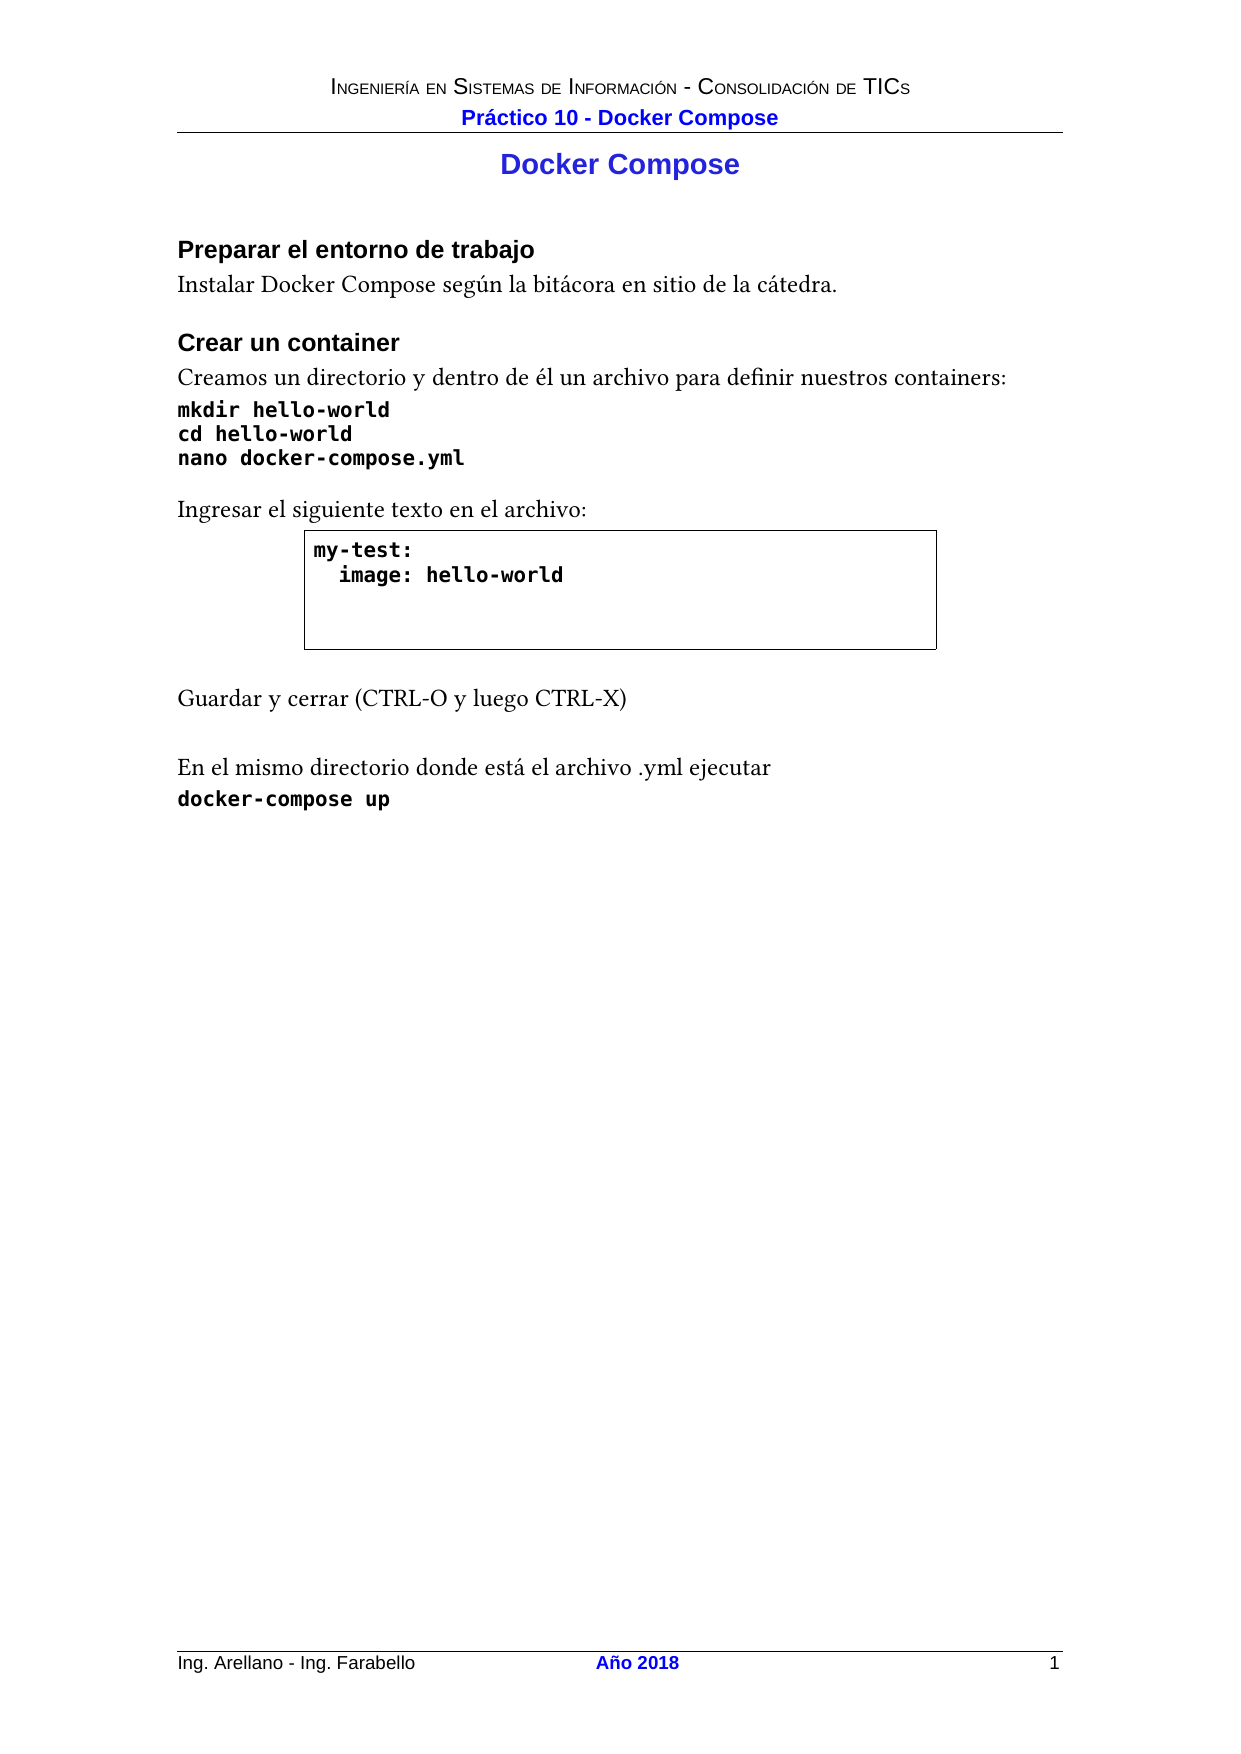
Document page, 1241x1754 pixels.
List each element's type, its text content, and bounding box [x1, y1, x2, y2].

subtitle Crear un container [177, 329, 1063, 357]
text Ingresar el siguiente texto en el archivo: [177, 495, 1063, 523]
text docker-compose up [177, 787, 1063, 811]
text Guardar y cerrar (CTRL-O y luego CTRL-X) [177, 684, 1063, 712]
text nano docker-compose.yml [177, 446, 1063, 471]
text image: hello-world [313, 563, 927, 587]
text cd hello-world [177, 422, 1063, 446]
text En el mismo directorio donde está el archivo .yml ejecutar [177, 753, 1063, 781]
text my-test: [313, 538, 927, 563]
subtitle Preparar el entorno de trabajo [177, 235, 1063, 263]
text Instalar Docker Compose según la bitácora en sitio de la cátedra. [177, 270, 1063, 298]
text mkdir hello-world [177, 398, 1063, 422]
subtitle Docker Compose [177, 148, 1063, 180]
text Creamos un directorio y dentro de él un archivo para definir nuestros containers: [177, 363, 1063, 392]
